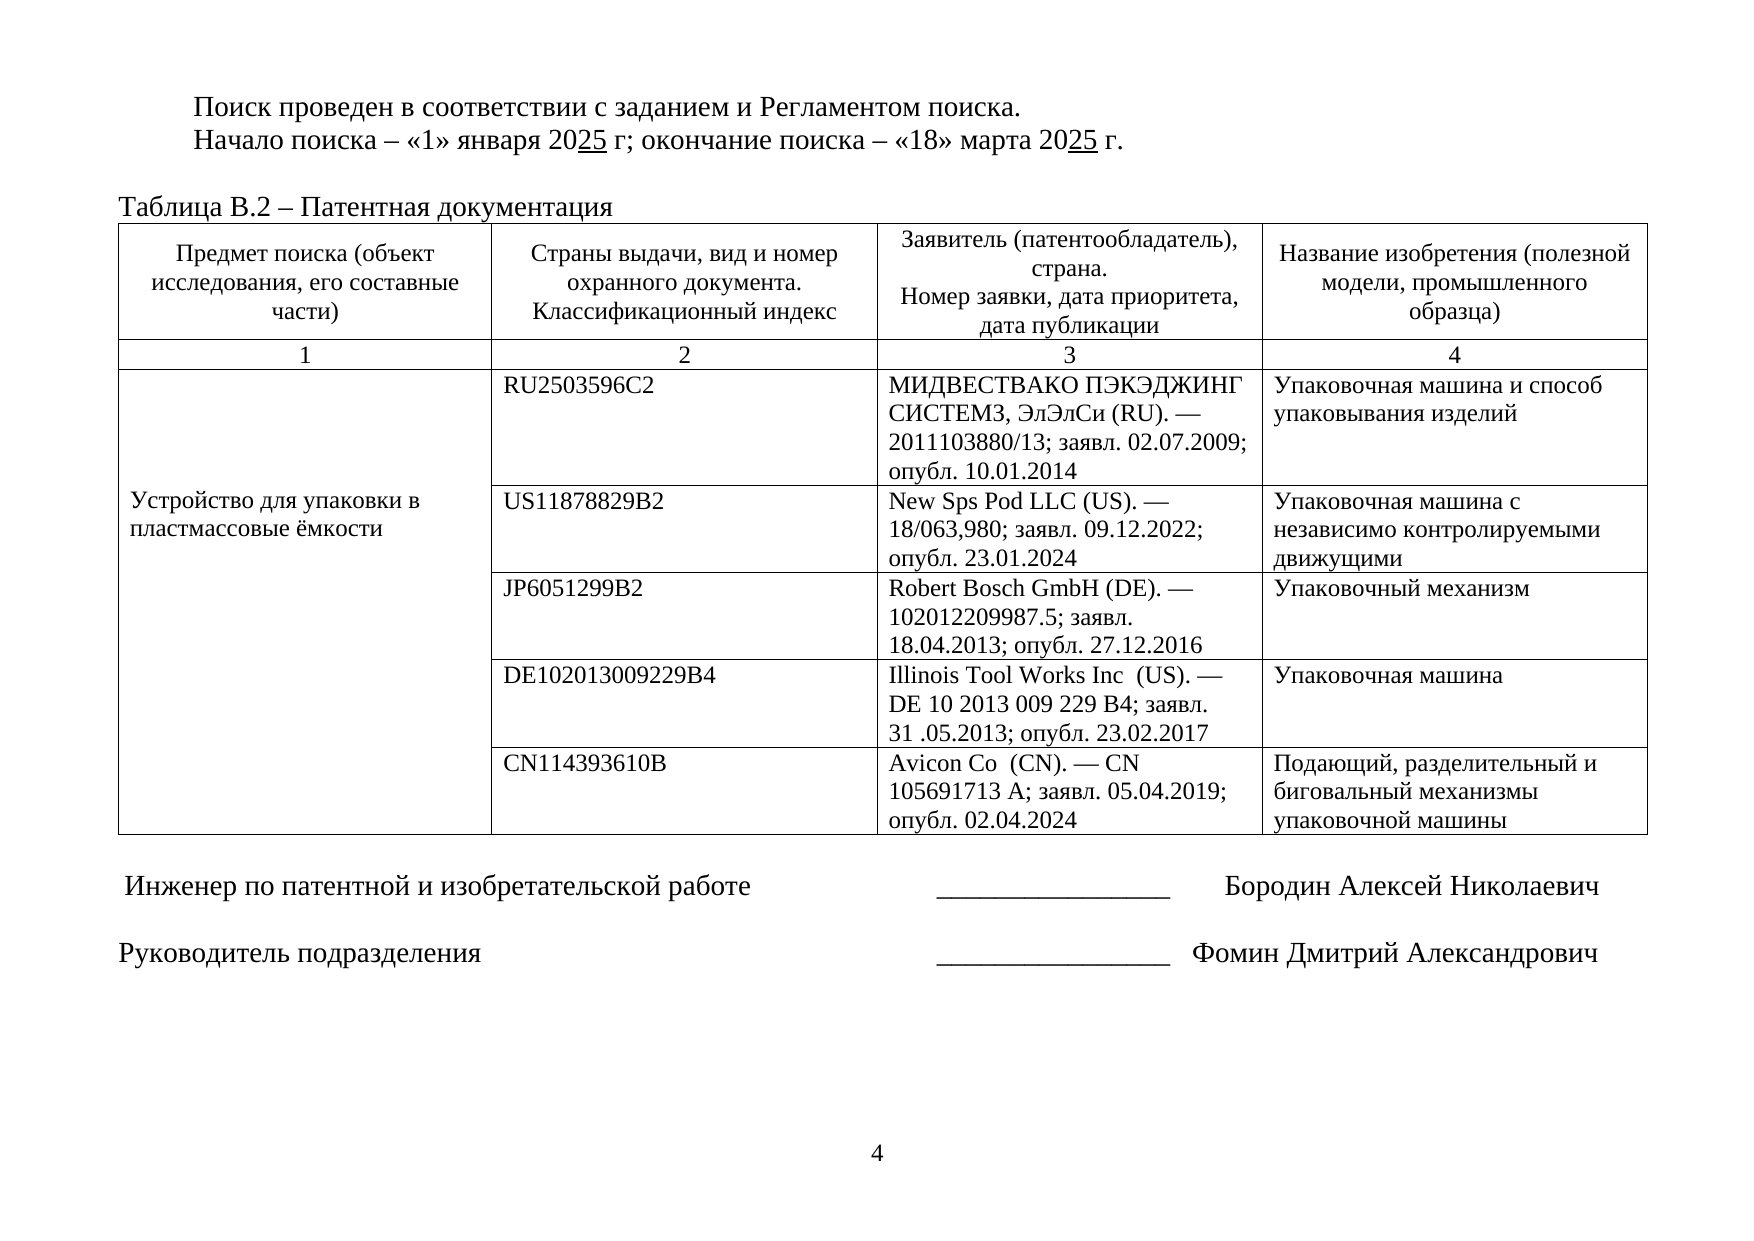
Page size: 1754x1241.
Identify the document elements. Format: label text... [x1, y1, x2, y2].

table_cell DE102013009229B4 [492, 660, 877, 747]
table_cell CN114393610B [492, 748, 877, 834]
table_cell 3 [878, 340, 1262, 369]
table_cell Illinois Tool Works Inc (US). — DE 10 2013 009 229 B4; заявл. 31 .05.2013; опубл. 23.02.2017 [878, 660, 1262, 747]
table_cell Упаковочная машина с независимо контролируемыми движущими [1263, 486, 1647, 572]
table_cell 2 [492, 340, 877, 369]
table_cell Упаковочный механизм [1263, 573, 1647, 659]
table_cell Устройство для упаковки в пластмассовые ёмкости [119, 370, 491, 834]
table_cell Robert Bosch GmbH (DE). — 102012209987.5; заявл. 18.04.2013; опубл. 27.12.2016 [878, 573, 1262, 659]
table_header Заявитель (патентообладатель), страна. Номер заявки, дата приоритета, дата публикации [878, 224, 1262, 339]
table_header Страны выдачи, вид и номер охранного документа. Классификационный индекс [492, 224, 877, 339]
table_cell Подающий, разделительный и биговальный механизмы упаковочной машины [1263, 748, 1647, 834]
text Руководитель подразделения ________________ Фомин Дмитрий Александрович [118, 936, 1630, 969]
table_cell JP6051299B2 [492, 573, 877, 659]
table_header Предмет поиска (объект исследования, его составные части) [119, 224, 491, 339]
table_cell 4 [1263, 340, 1647, 369]
table_header Название изобретения (полезной модели, промышленного образца) [1263, 224, 1647, 339]
text Начало поиска – «1» января 2025 г; окончание поиска – «18» марта 2025 г. [118, 122, 1630, 156]
text Таблица В.2 – Патентная документация [118, 189, 1636, 223]
table_cell 1 [119, 340, 491, 369]
table_cell New Sps Pod LLC (US). — 18/063,980; заявл. 09.12.2022; опубл. 23.01.2024 [878, 486, 1262, 572]
table_cell RU2503596C2 [492, 370, 877, 485]
text Поиск проведен в соответствии с заданием и Регламентом поиска. [118, 89, 1636, 122]
text Инженер по патентной и изобретательской работе ________________ Бородин Алексей Николаевич [124, 868, 1630, 902]
table_cell Avicon Co (CN). — CN 105691713 A; заявл. 05.04.2019; опубл. 02.04.2024 [878, 748, 1262, 834]
table_cell Упаковочная машина и способ упаковывания изделий [1263, 370, 1647, 485]
table_cell МИДВЕСТВАКО ПЭКЭДЖИНГ СИСТЕМЗ, ЭлЭлСи (RU). — 2011103880/13; заявл. 02.07.2009; опубл. 10.01.2014 [878, 370, 1262, 485]
table_cell Упаковочная машина [1263, 660, 1647, 747]
table_cell US11878829B2 [492, 486, 877, 572]
